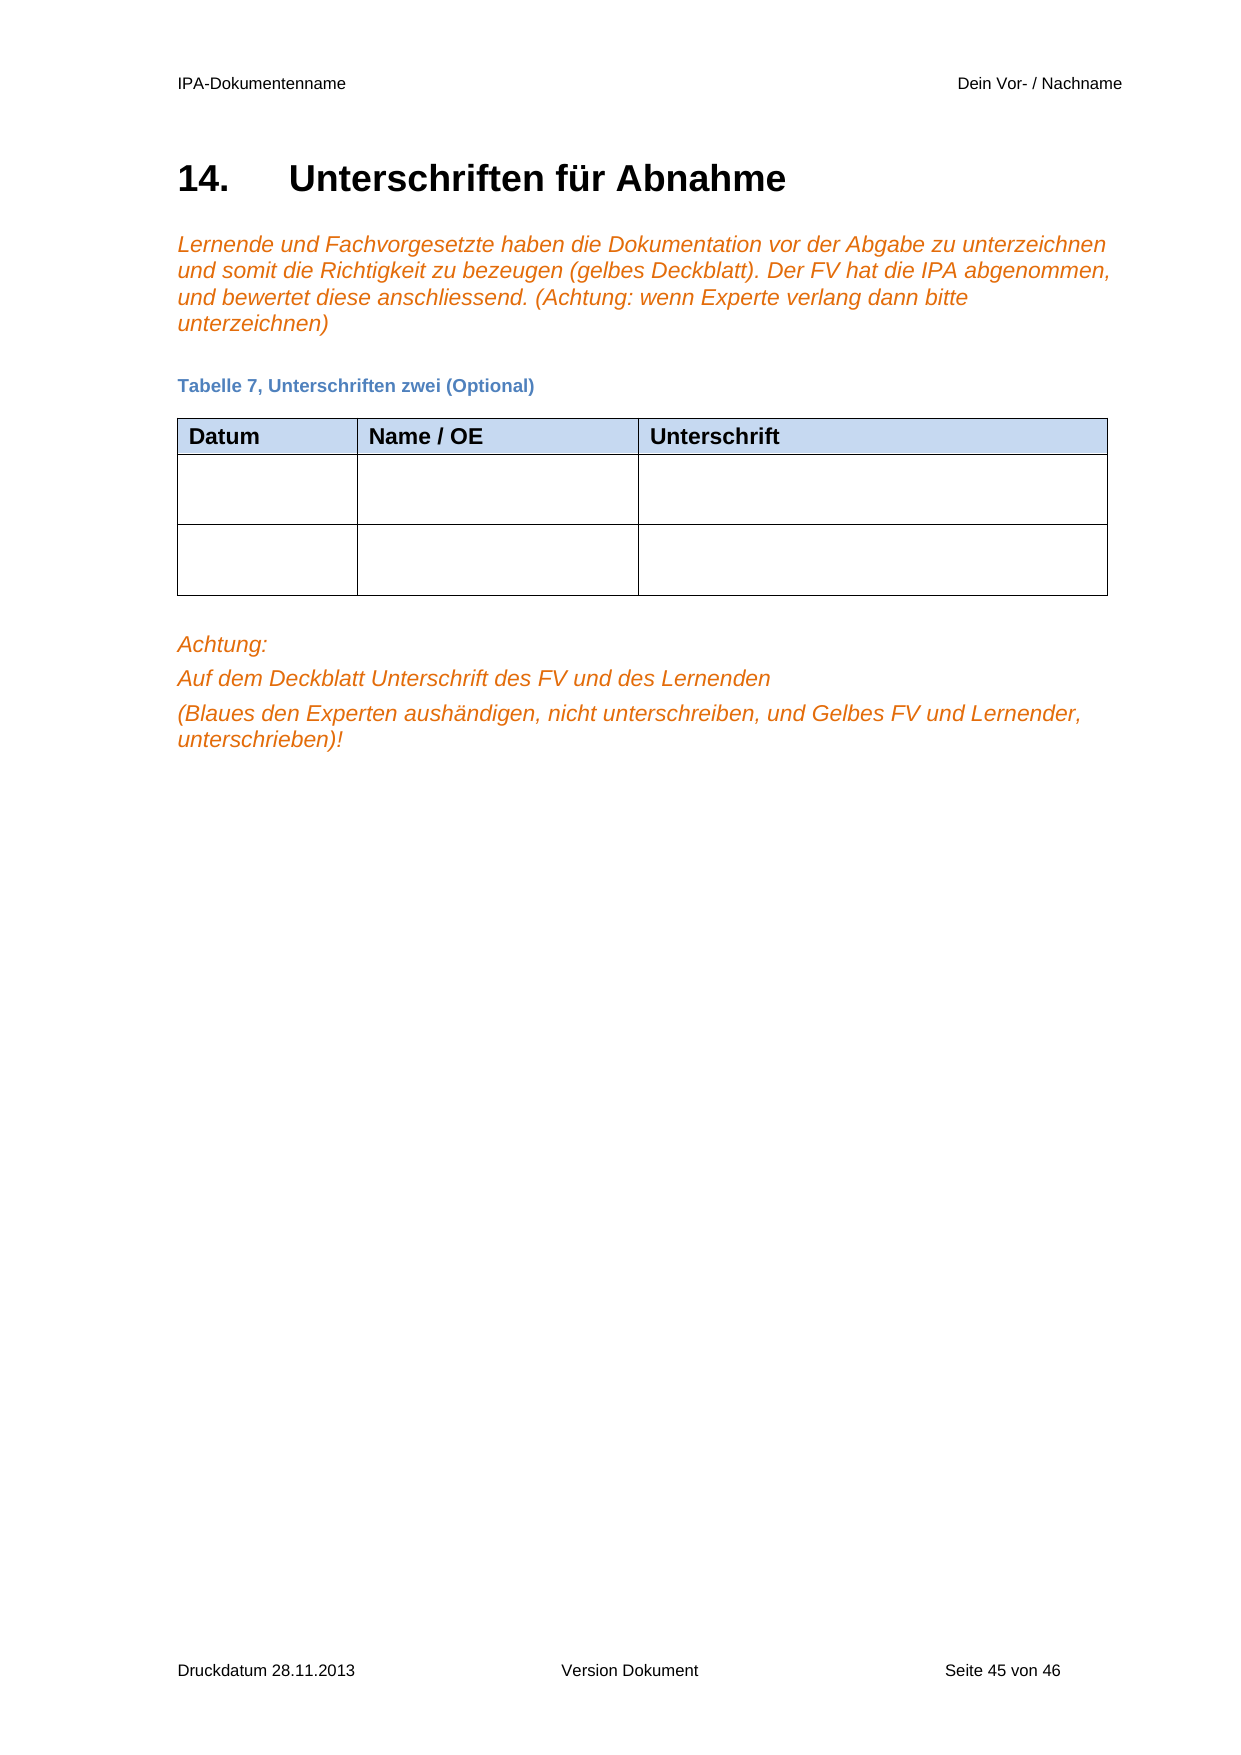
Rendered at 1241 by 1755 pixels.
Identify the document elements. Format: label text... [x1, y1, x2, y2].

text (Blaues den Experten aushändigen, nicht unterschreiben, und Gelbes FV und Lernender, unterschrieben)! [177, 700, 1122, 753]
table_cell [358, 525, 638, 595]
text Auf dem Deckblatt Unterschrift des FV und des Lernenden [177, 665, 1122, 692]
table_header Datum [178, 419, 357, 453]
table_cell [358, 455, 638, 524]
table_header Unterschrift [639, 419, 1107, 453]
text Tabelle 7, Unterschriften zwei (Optional) [177, 375, 1122, 397]
table_header Name / OE [358, 419, 638, 453]
table_cell [639, 455, 1107, 524]
text Lernende und Fachvorgesetzte haben die Dokumentation vor der Abgabe zu unterzeichnen und somit die Richtigkeit zu bezeugen (gelbes Deckblatt). Der FV hat die IPA abgenommen, und bewertet diese anschliessend. (Achtung: wenn Experte verlang dann bitte unterzeichnen) [177, 231, 1122, 336]
table_cell [178, 455, 357, 524]
table_cell [639, 525, 1107, 595]
table_cell [178, 525, 357, 595]
subtitle Unterschriften für Abnahme [177, 157, 1122, 200]
text Achtung: [177, 631, 1122, 657]
